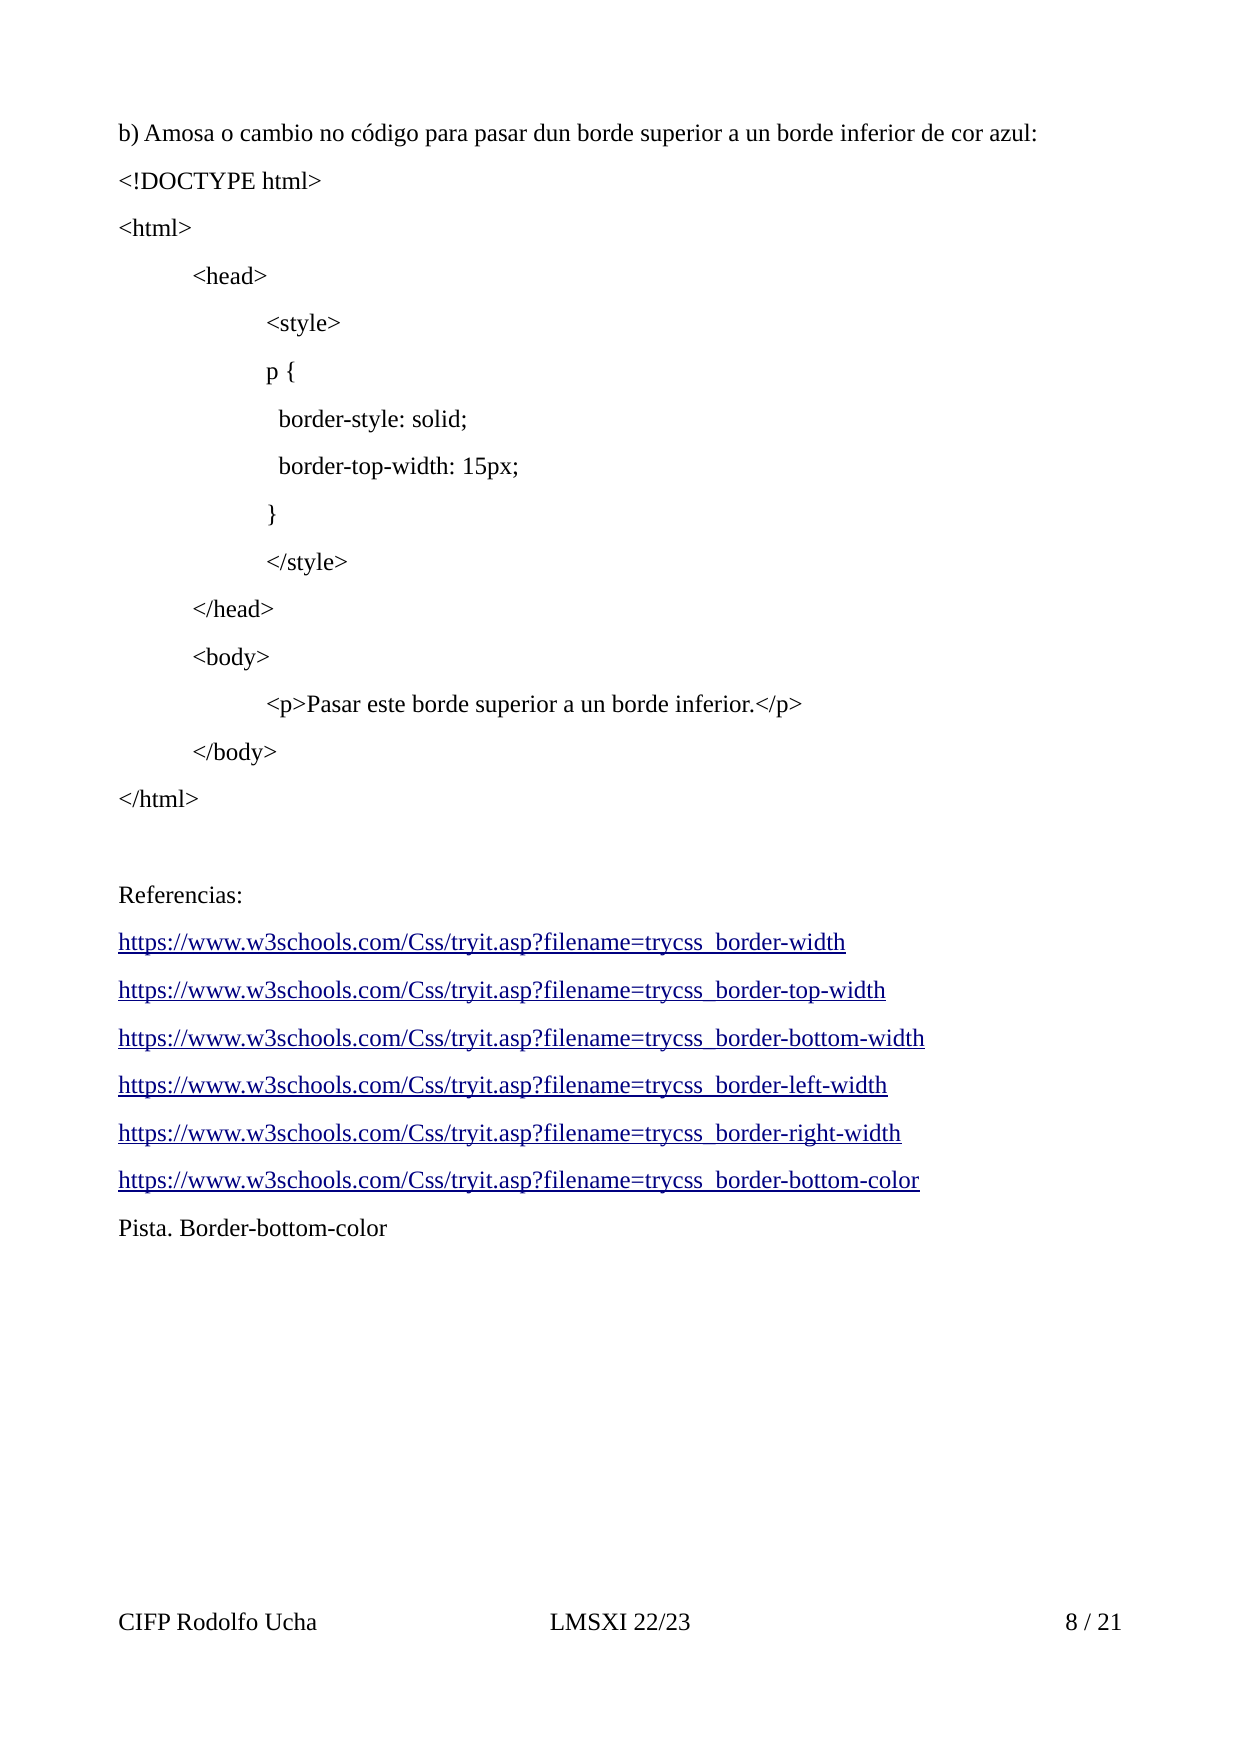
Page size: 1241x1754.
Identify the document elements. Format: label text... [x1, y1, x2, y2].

text b) Amosa o cambio no código para pasar dun borde superior a un borde inferior de cor azul: [118, 118, 1122, 147]
text Pista. Border-bottom-color [118, 1213, 1122, 1242]
text https://www.w3schools.com/Css/tryit.asp?filename=trycss_border-right-width [118, 1118, 1122, 1147]
text <head> [118, 261, 1122, 290]
text Referencias: [118, 880, 1122, 908]
text <!DOCTYPE html> [118, 166, 1122, 194]
text <html> [118, 213, 1122, 242]
text <p>Pasar este borde superior a un borde inferior.</p> [118, 689, 1122, 718]
text </body> [118, 737, 1122, 766]
text } [118, 499, 1122, 528]
text border-style: solid; [118, 404, 1122, 432]
text border-top-width: 15px; [118, 451, 1122, 480]
text <body> [118, 642, 1122, 671]
text https://www.w3schools.com/Css/tryit.asp?filename=trycss_border-bottom-color [118, 1165, 1122, 1194]
text </head> [118, 594, 1122, 623]
text https://www.w3schools.com/Css/tryit.asp?filename=trycss_border-left-width [118, 1070, 1122, 1099]
text https://www.w3schools.com/Css/tryit.asp?filename=trycss_border-top-width [118, 975, 1122, 1004]
text </html> [118, 784, 1122, 813]
text <style> [118, 308, 1122, 337]
text p { [118, 356, 1122, 385]
text </style> [118, 547, 1122, 575]
text https://www.w3schools.com/Css/tryit.asp?filename=trycss_border-width [118, 927, 1122, 956]
text https://www.w3schools.com/Css/tryit.asp?filename=trycss_border-bottom-width [118, 1023, 1122, 1051]
